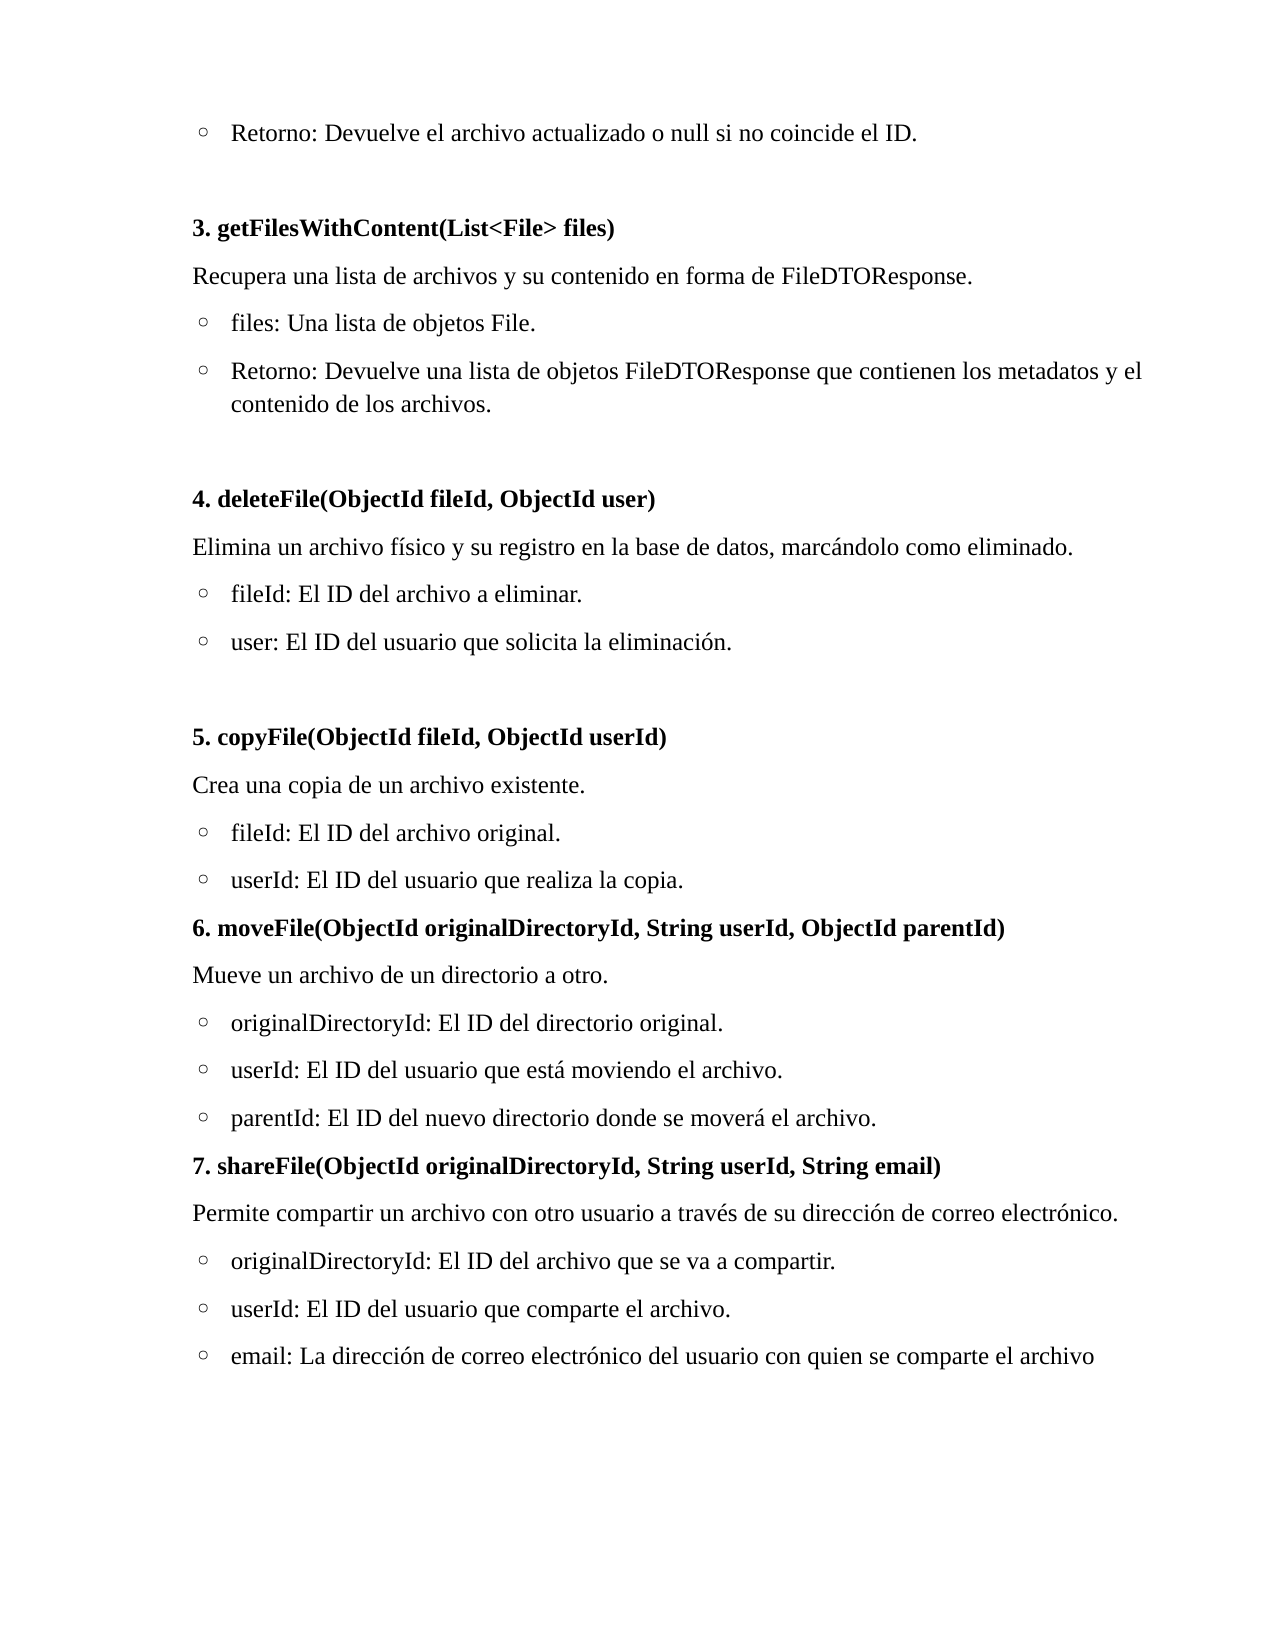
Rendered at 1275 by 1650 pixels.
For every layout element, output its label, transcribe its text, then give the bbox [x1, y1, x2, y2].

text 4. deleteFile(ObjectId fileId, ObjectId user) [118, 484, 1157, 513]
text Elimina un archivo físico y su registro en la base de datos, marcándolo como eliminado. [118, 532, 1157, 561]
list originalDirectoryId: El ID del directorio original. [193, 1008, 1157, 1037]
list email: La dirección de correo electrónico del usuario con quien se comparte el archivo [193, 1341, 1157, 1370]
list userId: El ID del usuario que comparte el archivo. [193, 1294, 1157, 1322]
list userId: El ID del usuario que está moviendo el archivo. [193, 1056, 1157, 1084]
list fileId: El ID del archivo original. [193, 818, 1157, 846]
list fileId: El ID del archivo a eliminar. [193, 579, 1157, 608]
list parentId: El ID del nuevo directorio donde se moverá el archivo. [193, 1103, 1157, 1132]
text Mueve un archivo de un directorio a otro. [118, 960, 1157, 989]
text Permite compartir un archivo con otro usuario a través de su dirección de correo electrónico. [118, 1198, 1157, 1227]
list files: Una lista de objetos File. [193, 308, 1157, 337]
list Retorno: Devuelve el archivo actualizado o null si no coincide el ID. [193, 118, 1157, 147]
list originalDirectoryId: El ID del archivo que se va a compartir. [193, 1246, 1157, 1275]
text Crea una copia de un archivo existente. [118, 770, 1157, 799]
text 7. shareFile(ObjectId originalDirectoryId, String userId, String email) [118, 1151, 1157, 1179]
list user: El ID del usuario que solicita la eliminación. [193, 627, 1157, 656]
text Recupera una lista de archivos y su contenido en forma de FileDTOResponse. [118, 261, 1157, 290]
text 5. copyFile(ObjectId fileId, ObjectId userId) [118, 722, 1157, 751]
list Retorno: Devuelve una lista de objetos FileDTOResponse que contienen los metadatos y el contenido de los archivos. [193, 356, 1157, 418]
text 6. moveFile(ObjectId originalDirectoryId, String userId, ObjectId parentId) [118, 913, 1157, 942]
text 3. getFilesWithContent(List<File> files) [118, 213, 1157, 242]
list userId: El ID del usuario que realiza la copia. [193, 865, 1157, 894]
